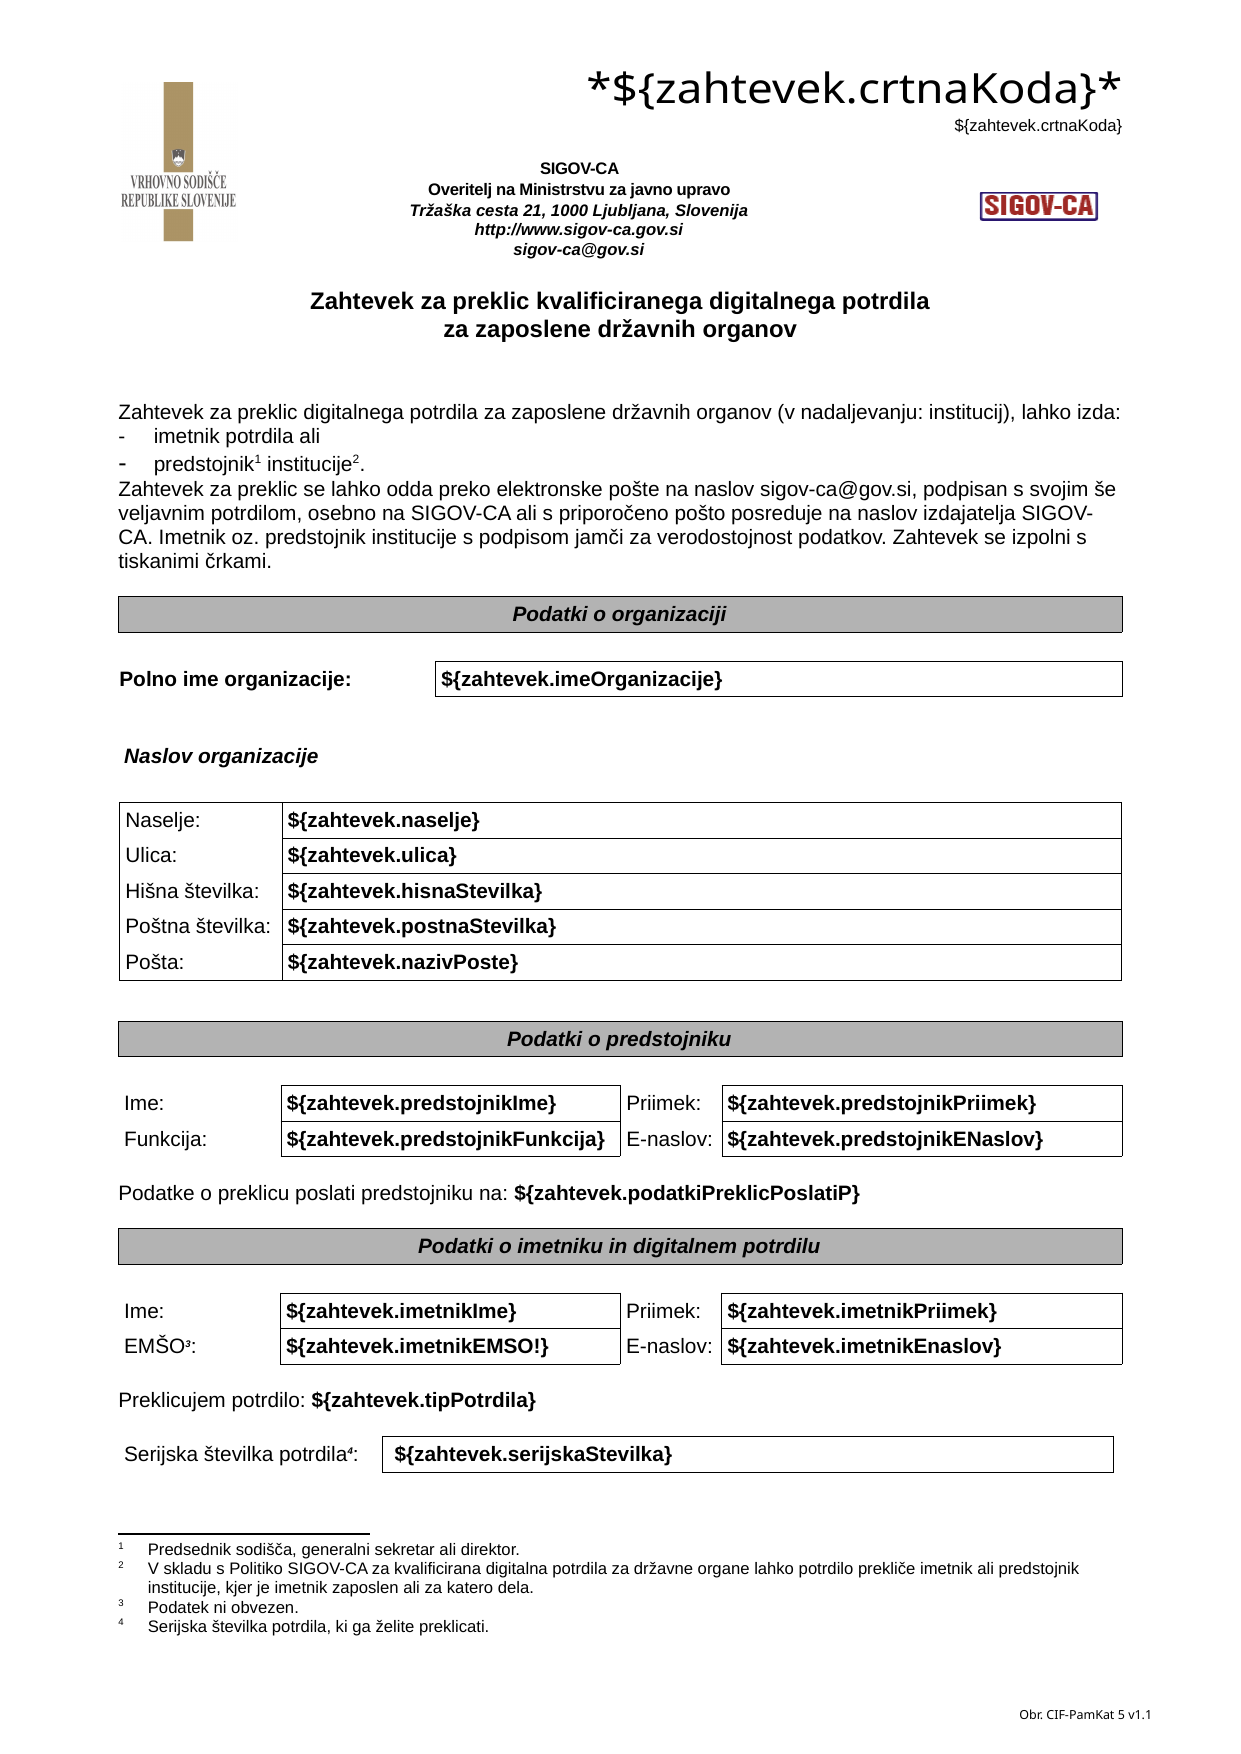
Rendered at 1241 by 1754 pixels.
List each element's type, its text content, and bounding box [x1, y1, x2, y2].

list V skladu s Politiko SIGOV-CA za kvalificirana digitalna potrdila za državne organe lahko potrdilo prekliče imetnik ali predstojnik institucije, kjer je imetnik zaposlen ali za katero dela. [118, 1559, 1122, 1597]
table_cell [282, 1122, 620, 1156]
table_cell Funkcija: [118, 1121, 281, 1156]
table_header [722, 1294, 1122, 1328]
table_cell [283, 910, 1121, 944]
table_cell [283, 945, 1121, 979]
table_cell [281, 1329, 620, 1364]
table_header [111, 159, 242, 258]
table_header Podatki o predstojniku [119, 1022, 1122, 1056]
picture [121, 82, 238, 242]
table_cell [283, 839, 1121, 873]
table_header [283, 803, 1121, 837]
table_cell [283, 874, 1121, 908]
text Preklicujem potrdilo: [118, 1388, 1122, 1412]
table_cell [723, 1122, 1122, 1156]
table_cell [722, 1329, 1122, 1364]
table_cell E-naslov: [621, 1121, 722, 1156]
table_header [282, 1086, 620, 1121]
text za zaposlene državnih organov [118, 315, 1122, 342]
list imetnik potrdila ali [118, 424, 1122, 448]
table_header Podatki o organizaciji [119, 597, 1122, 632]
table_cell Hišna številka: [120, 873, 282, 908]
table_header [723, 1086, 1122, 1121]
table_cell EMŠO: [118, 1328, 280, 1364]
table_header Naselje: [120, 803, 282, 837]
picture [979, 192, 1099, 221]
table_header Ime: [118, 1085, 281, 1121]
text Zahtevek za preklic kvalificiranega digitalnega potrdila [118, 287, 1122, 315]
table_cell Poštna številka: [120, 909, 282, 944]
table_cell Ulica: [120, 838, 282, 873]
table_header Naslov organizacije [118, 738, 1122, 773]
table_cell Pošta: [120, 944, 282, 979]
table_header Ime: [118, 1293, 280, 1328]
table_header [436, 662, 1122, 696]
table_header Priimek: [621, 1085, 722, 1121]
table_header Priimek: [621, 1293, 721, 1328]
list Predsednik sodišča, generalni sekretar ali direktor. [118, 1540, 1122, 1559]
text Zahtevek za preklic digitalnega potrdila za zaposlene državnih organov (v nadaljevanju: institucij), lahko izda: [118, 400, 1122, 424]
table_header Podatki o imetniku in digitalnem potrdilu [119, 1229, 1122, 1264]
table_header [383, 1437, 1113, 1472]
table_header SIGOV-CA Overitelj na Ministrstvu za javno upravo Tržaška cesta 21, 1000 Ljubljana, Slovenija http://www.sigov-ca.gov.si sigov-ca@gov.si [242, 159, 917, 258]
list predstojnik institucije. [118, 448, 1122, 477]
table_header [1114, 1436, 1122, 1472]
text Zahtevek za preklic se lahko odda preko elektronske pošte na naslov sigov-ca@gov.si, podpisan s svojim še veljavnim potrdilom, osebno na SIGOV-CA ali s priporočeno pošto posreduje na naslov izdajatelja SIGOV-CA. Imetnik oz. predstojnik institucije s podpisom jamči za verodostojnost podatkov. Zahtevek se izpolni s tiskanimi črkami. [118, 477, 1122, 572]
table_header [281, 1294, 620, 1328]
table_header Serijska številka potrdila: [118, 1436, 382, 1472]
text Podatke o preklicu poslati predstojniku na: [118, 1180, 1122, 1204]
table_header [917, 159, 1122, 258]
table_cell E-naslov: [621, 1328, 721, 1364]
table_header Polno ime organizacije: [121, 662, 435, 696]
text ** [118, 59, 1122, 116]
